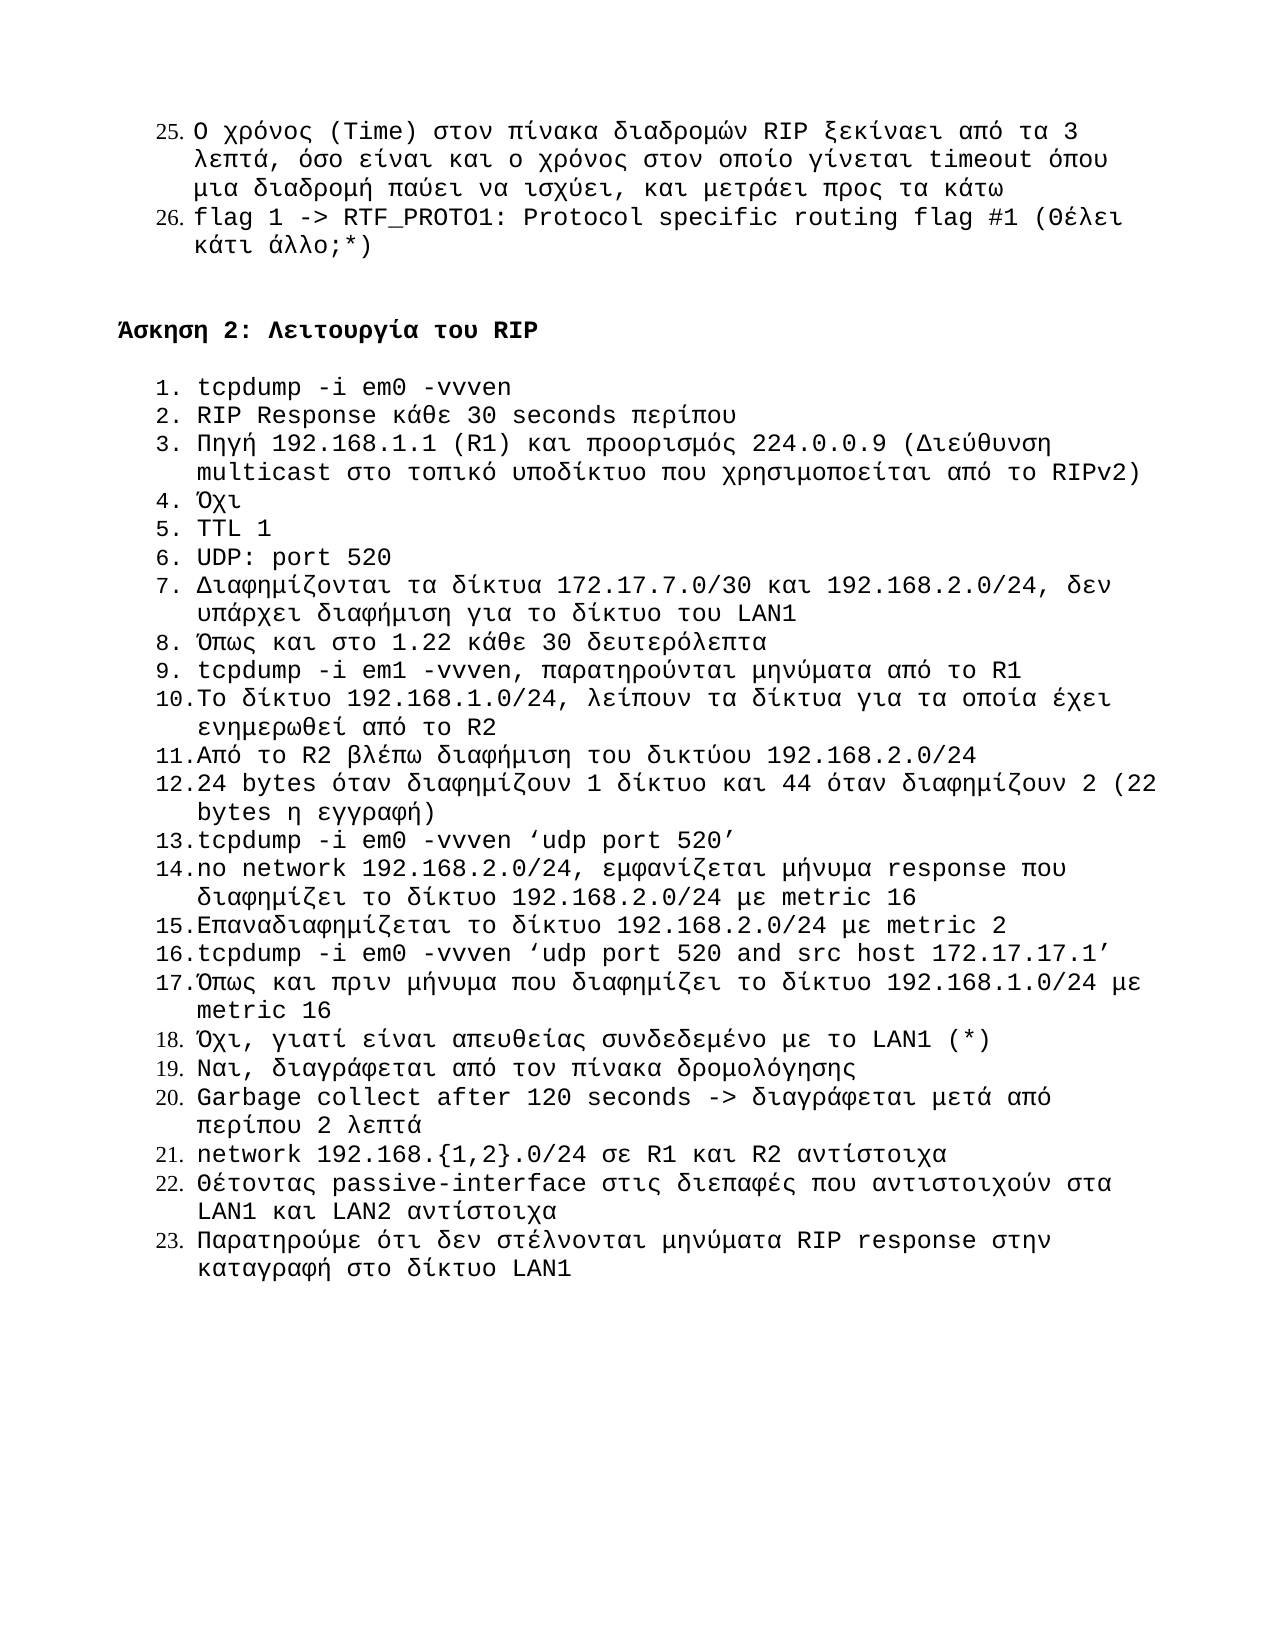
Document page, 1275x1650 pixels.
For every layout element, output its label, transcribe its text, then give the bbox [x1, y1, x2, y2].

list tcpdump -i em0 -vvven ‘udp port 520 and src host 172.17.17.1’ [155, 941, 1157, 969]
list Επαναδιαφημίζεται το δίκτυο 192.168.2.0/24 με metric 2 [155, 912, 1157, 941]
list RIP Response κάθε 30 seconds περίπου [155, 402, 1157, 431]
list Πηγή 192.168.1.1 (R1) και προορισμός 224.0.0.9 (Διεύθυνση multicast στο τοπικό υποδίκτυο που χρησιμοποείται από το RIPv2) [155, 431, 1157, 487]
list flag 1 -> RTF_PROTO1: Protocol specific routing flag #1 (Θέλει κάτι άλλο;*) [156, 204, 1157, 261]
list Όχι [155, 487, 1157, 516]
list network 192.168.{1,2}.0/24 σε R1 και R2 αντίστοιχα [155, 1141, 1157, 1169]
list Από το R2 βλέπω διαφήμιση του δικτύου 192.168.2.0/24 [155, 742, 1157, 771]
list tcpdump -i em0 -vvven ‘udp port 520’ [155, 827, 1157, 856]
list Το δίκτυο 192.168.1.0/24, λείπουν τα δίκτυα για τα οποία έχει ενημερωθεί από το R2 [155, 686, 1157, 742]
list tcpdump -i em1 -vvven, παρατηρούνται μηνύματα από το R1 [155, 657, 1157, 686]
list no network 192.168.2.0/24, εμφανίζεται μήνυμα response που διαφημίζει το δίκτυο 192.168.2.0/24 με metric 16 [155, 856, 1157, 912]
list Όχι, γιατί είναι απευθείας συνδεδεμένο με το LAN1 (*) [155, 1026, 1157, 1055]
list Παρατηρούμε ότι δεν στέλνονται μηνύματα RIP response στην καταγραφή στο δίκτυο LAN1 [155, 1227, 1157, 1284]
list Διαφημίζονται τα δίκτυα 172.17.7.0/30 και 192.168.2.0/24, δεν υπάρχει διαφήμιση για το δίκτυο του LAN1 [155, 572, 1157, 629]
list Garbage collect after 120 seconds -> διαγράφεται μετά από περίπου 2 λεπτά [155, 1083, 1157, 1141]
list tcpdump -i em0 -vvven [155, 374, 1157, 402]
list 24 bytes όταν διαφημίζουν 1 δίκτυο και 44 όταν διαφημίζουν 2 (22 bytes η εγγραφή) [155, 771, 1157, 827]
list Όπως και πριν μήνυμα που διαφημίζει το δίκτυο 192.168.1.0/24 με metric 16 [155, 969, 1157, 1026]
list Ο χρόνος (Time) στον πίνακα διαδρομών RIP ξεκίναει από τα 3 λεπτά, όσο είναι και ο χρόνος στον οποίο γίνεται timeout όπου μια διαδρομή παύει να ισχύει, και μετράει προς τα κάτω [156, 118, 1157, 204]
list Ναι, διαγράφεται από τον πίνακα δρομολόγησης [155, 1055, 1157, 1083]
list Όπως και στο 1.22 κάθε 30 δευτερόλεπτα [155, 629, 1157, 657]
list TTL 1 [155, 516, 1157, 544]
list Θέτοντας passive-interface στις διεπαφές που αντιστοιχούν στα LAN1 και LAN2 αντίστοιχα [155, 1169, 1157, 1227]
list UDP: port 520 [155, 544, 1157, 572]
